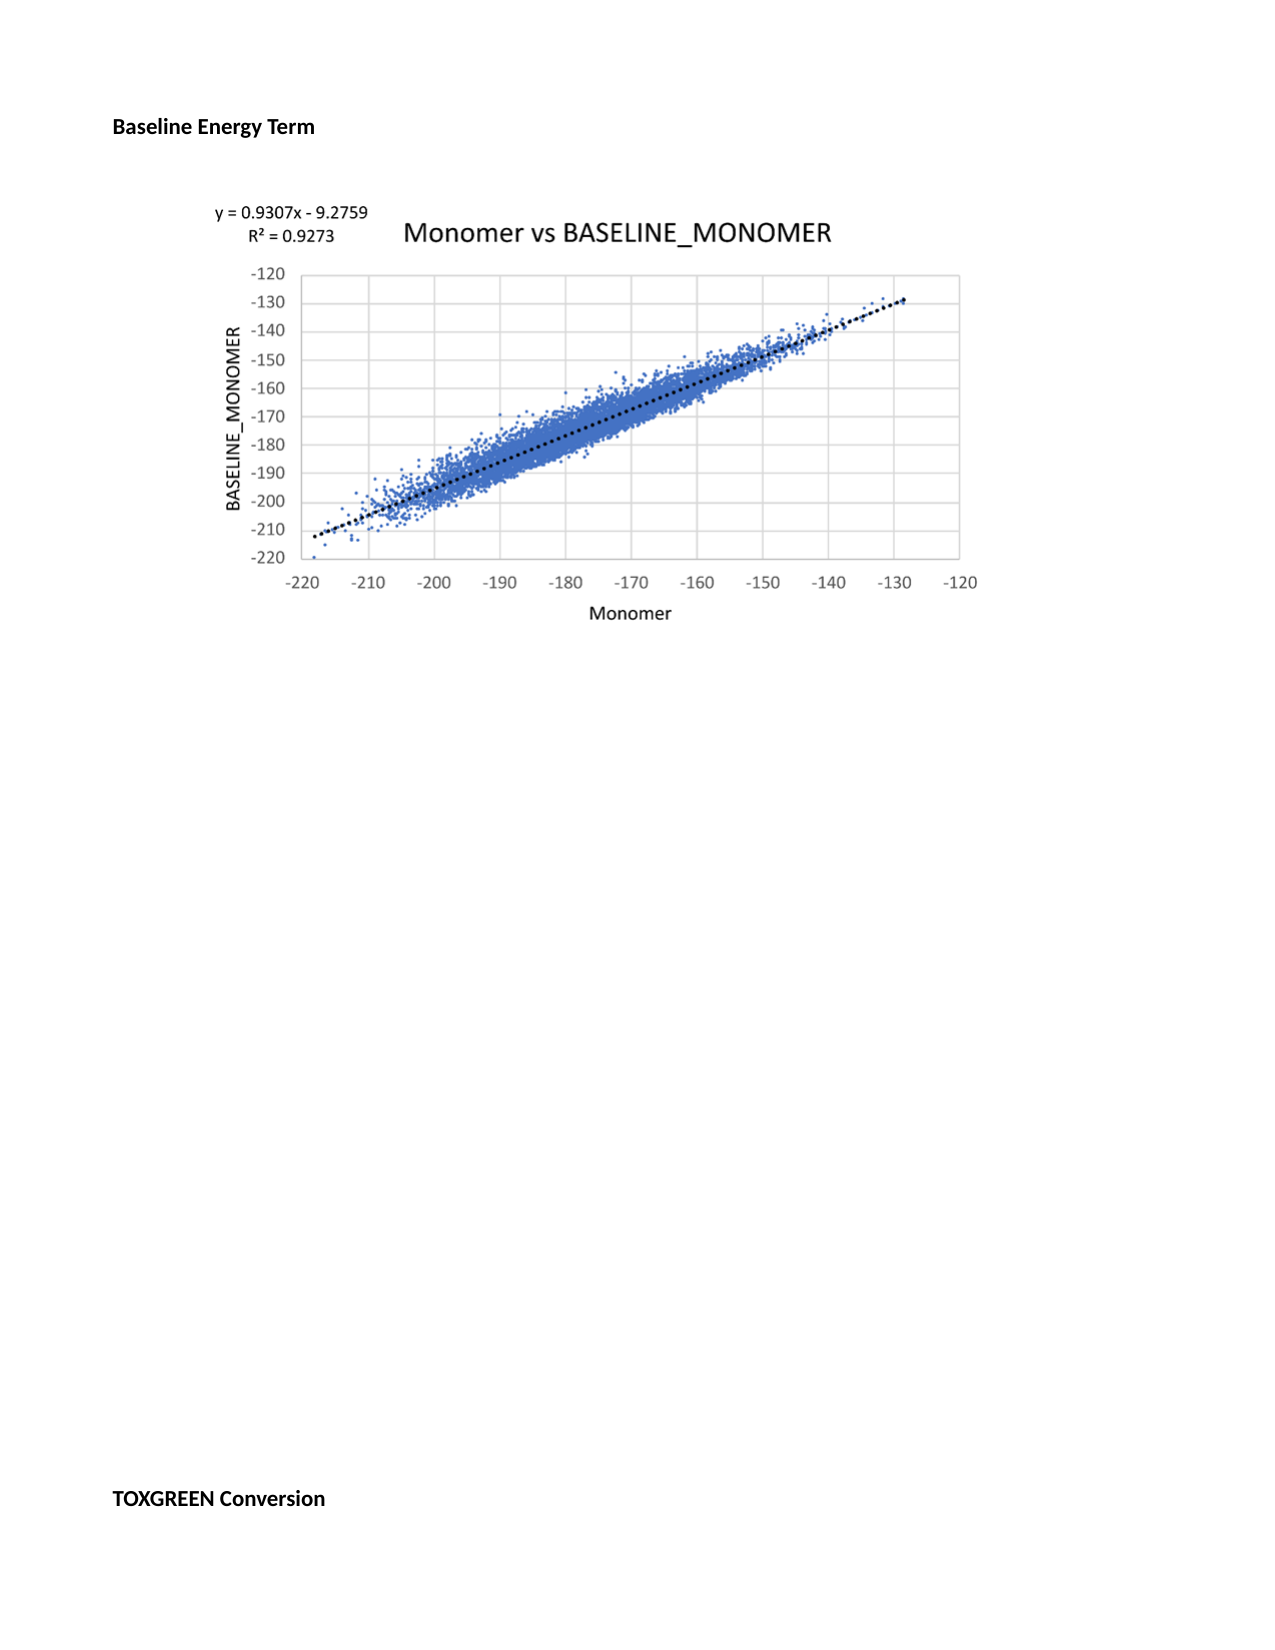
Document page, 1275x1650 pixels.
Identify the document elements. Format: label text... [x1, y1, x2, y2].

text Baseline Energy Term [112, 112, 1162, 141]
picture [193, 198, 1001, 651]
text TOXGREEN Conversion [112, 1484, 1162, 1512]
